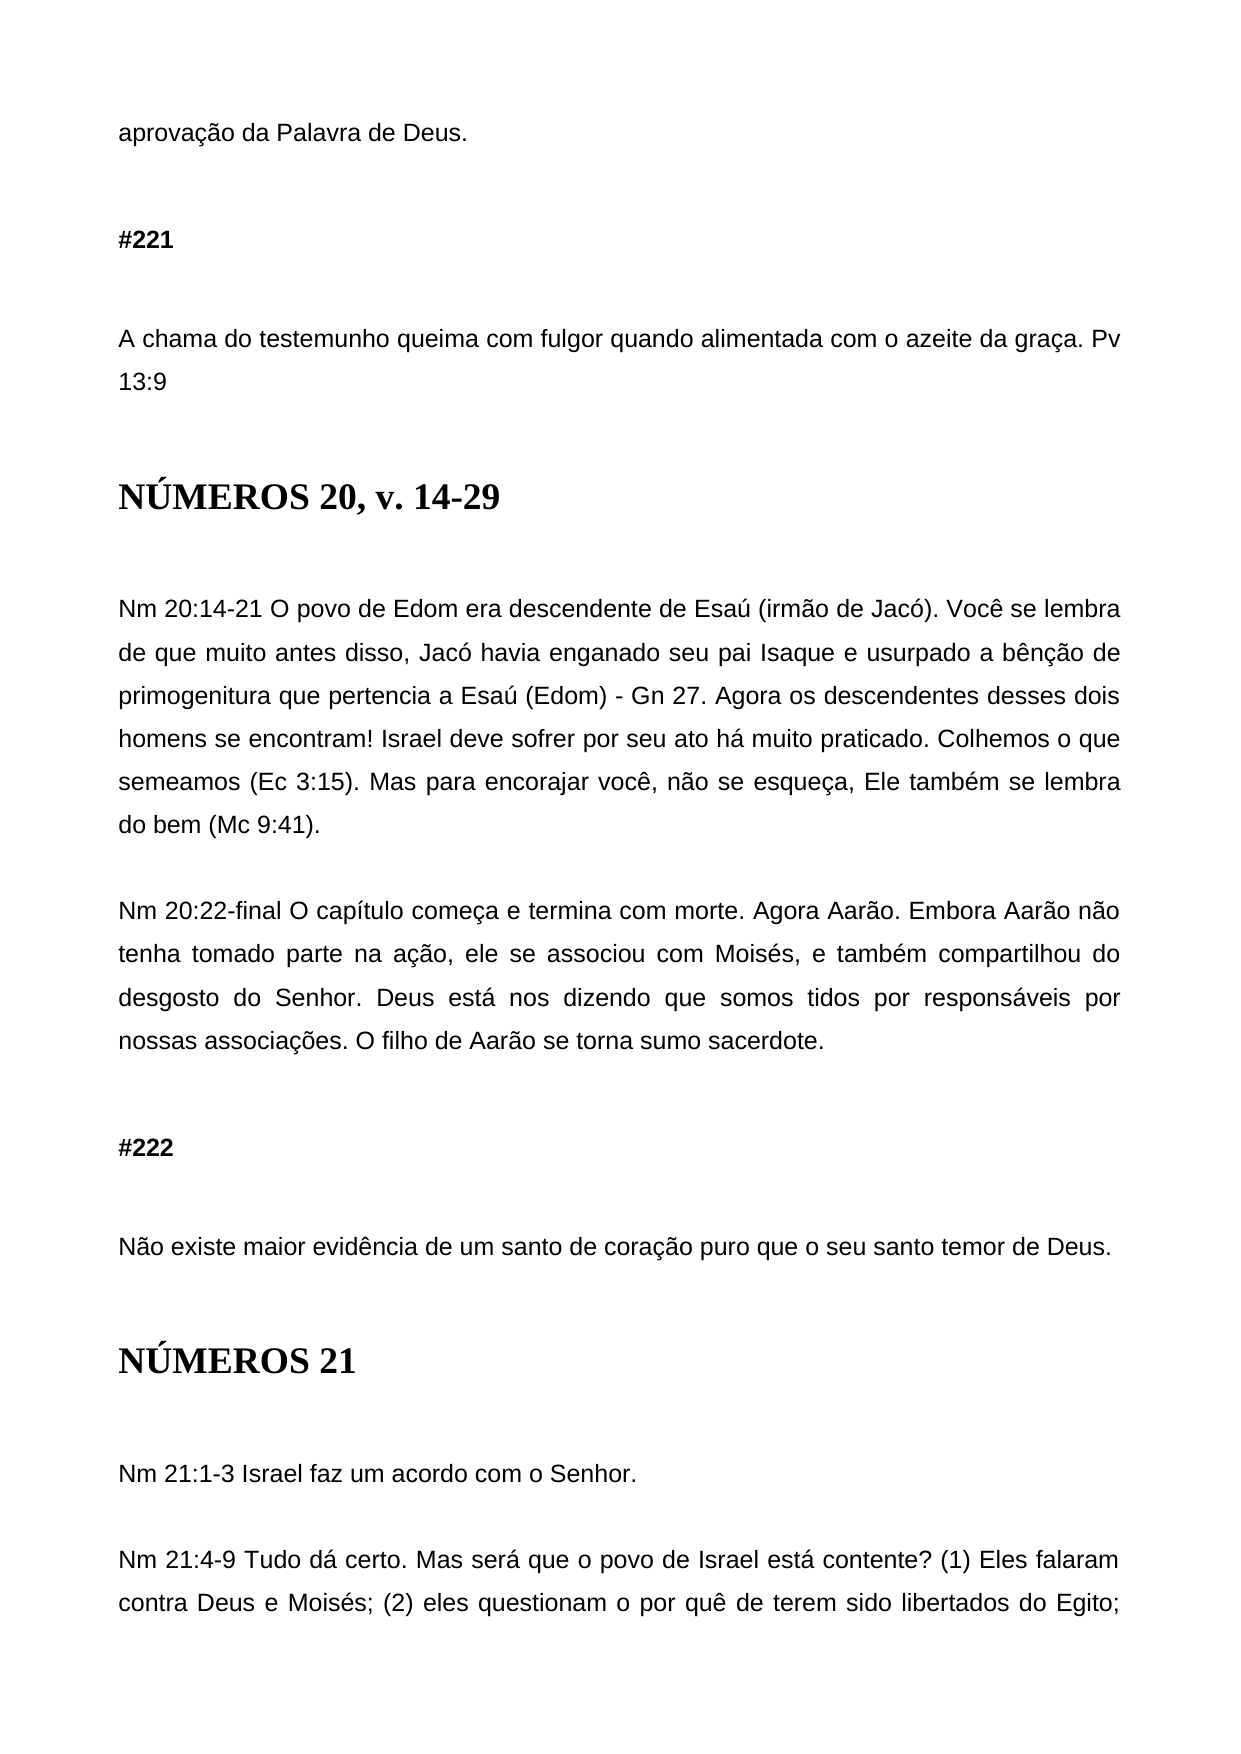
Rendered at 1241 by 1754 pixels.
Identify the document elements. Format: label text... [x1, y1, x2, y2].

subtitle NÚMEROS 20, v. 14-29 [118, 474, 1122, 517]
subtitle #221 [118, 225, 1122, 254]
text Não existe maior evidência de um santo de coração puro que o seu santo temor de Deus. [118, 1232, 1122, 1260]
text Nm 20:22-final O capítulo começa e termina com morte. Agora Aarão. Embora Aarão não tenha tomado parte na ação, ele se associou com Moisés, e também compartilhou do desgosto do Senhor. Deus está nos dizendo que somos tidos por responsáveis por nossas associações. O filho de Aarão se torna sumo sacerdote. [118, 896, 1122, 1054]
text aprovação da Palavra de Deus. [118, 118, 1122, 147]
text Nm 20:14-21 O povo de Edom era descendente de Esaú (irmão de Jacó). Você se lembra de que muito antes disso, Jacó havia enganado seu pai Isaque e usurpado a bênção de primogenitura que pertencia a Esaú (Edom) - Gn 27. Agora os descendentes desses dois homens se encontram! Israel deve sofrer por seu ato há muito praticado. Colhemos o que semeamos (Ec 3:15). Mas para encorajar você, não se esqueça, Ele também se lembra do bem (Mc 9:41). [118, 594, 1122, 839]
subtitle NÚMEROS 21 [118, 1339, 1122, 1382]
text Nm 21:1-3 Israel faz um acordo com o Senhor. [118, 1459, 1122, 1488]
text Nm 21:4-9 Tudo dá certo. Mas será que o povo de Israel está contente? (1) Eles falaram contra Deus e Moisés; (2) eles questionam o por quê de terem sido libertados do Egito; [118, 1545, 1122, 1617]
text A chama do testemunho queima com fulgor quando alimentada com o azeite da graça. Pv 13:9 [118, 324, 1122, 396]
subtitle #222 [118, 1133, 1122, 1162]
